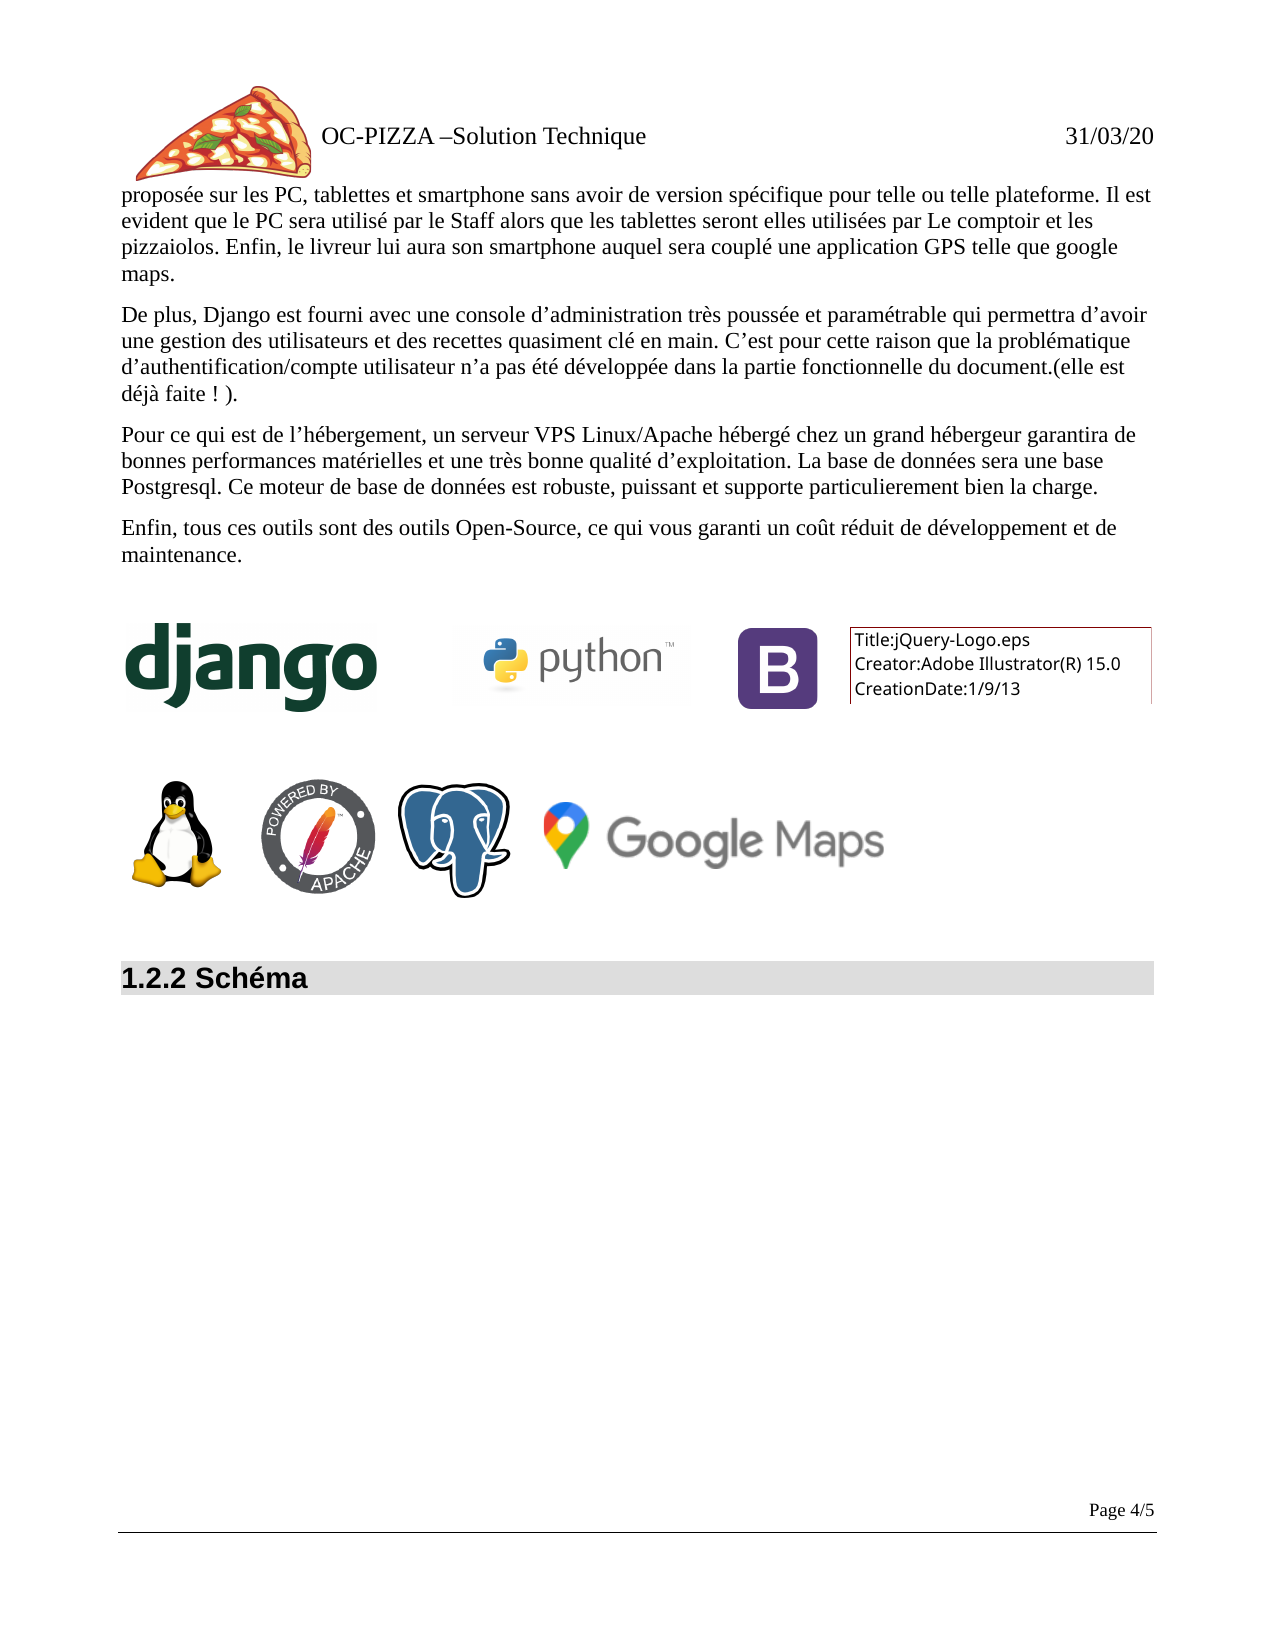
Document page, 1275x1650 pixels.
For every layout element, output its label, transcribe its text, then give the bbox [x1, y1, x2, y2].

list Enfin, tous ces outils sont des outils Open-Source, ce qui vous garanti un coût réduit de développement et de maintenance. [121, 514, 1154, 567]
picture [125, 623, 377, 712]
picture [135, 86, 312, 181]
picture [452, 625, 692, 706]
list proposée sur les PC, tablettes et smartphone sans avoir de version spécifique pour telle ou telle plateforme. Il est evident que le PC sera utilisé par le Staff alors que les tablettes seront elles utilisées par Le comptoir et les pizzaiolos. Enfin, le livreur lui aura son smartphone auquel sera couplé une application GPS telle que google maps. [121, 179, 1154, 286]
picture [738, 628, 818, 709]
list Pour ce qui est de l’hébergement, un serveur VPS Linux/Apache hébergé chez un grand hébergeur garantira de bonnes performances matérielles et une très bonne qualité d’exploitation. La base de données sera une base Postgresql. Ce moteur de base de données est robuste, puissant et supporte particulierement bien la charge. [121, 421, 1154, 500]
picture [543, 802, 884, 869]
picture [126, 775, 225, 892]
picture [396, 783, 511, 898]
subtitle Schéma [121, 961, 1154, 995]
list De plus, Django est fourni avec une console d’administration très poussée et paramétrable qui permettra d’avoir une gestion des utilisateurs et des recettes quasiment clé en main. C’est pour cette raison que la problématique d’authentification/compte utilisateur n’a pas été développée dans la partie fonctionnelle du document.(elle est déjà faite ! ). [121, 301, 1154, 406]
picture [258, 777, 377, 894]
